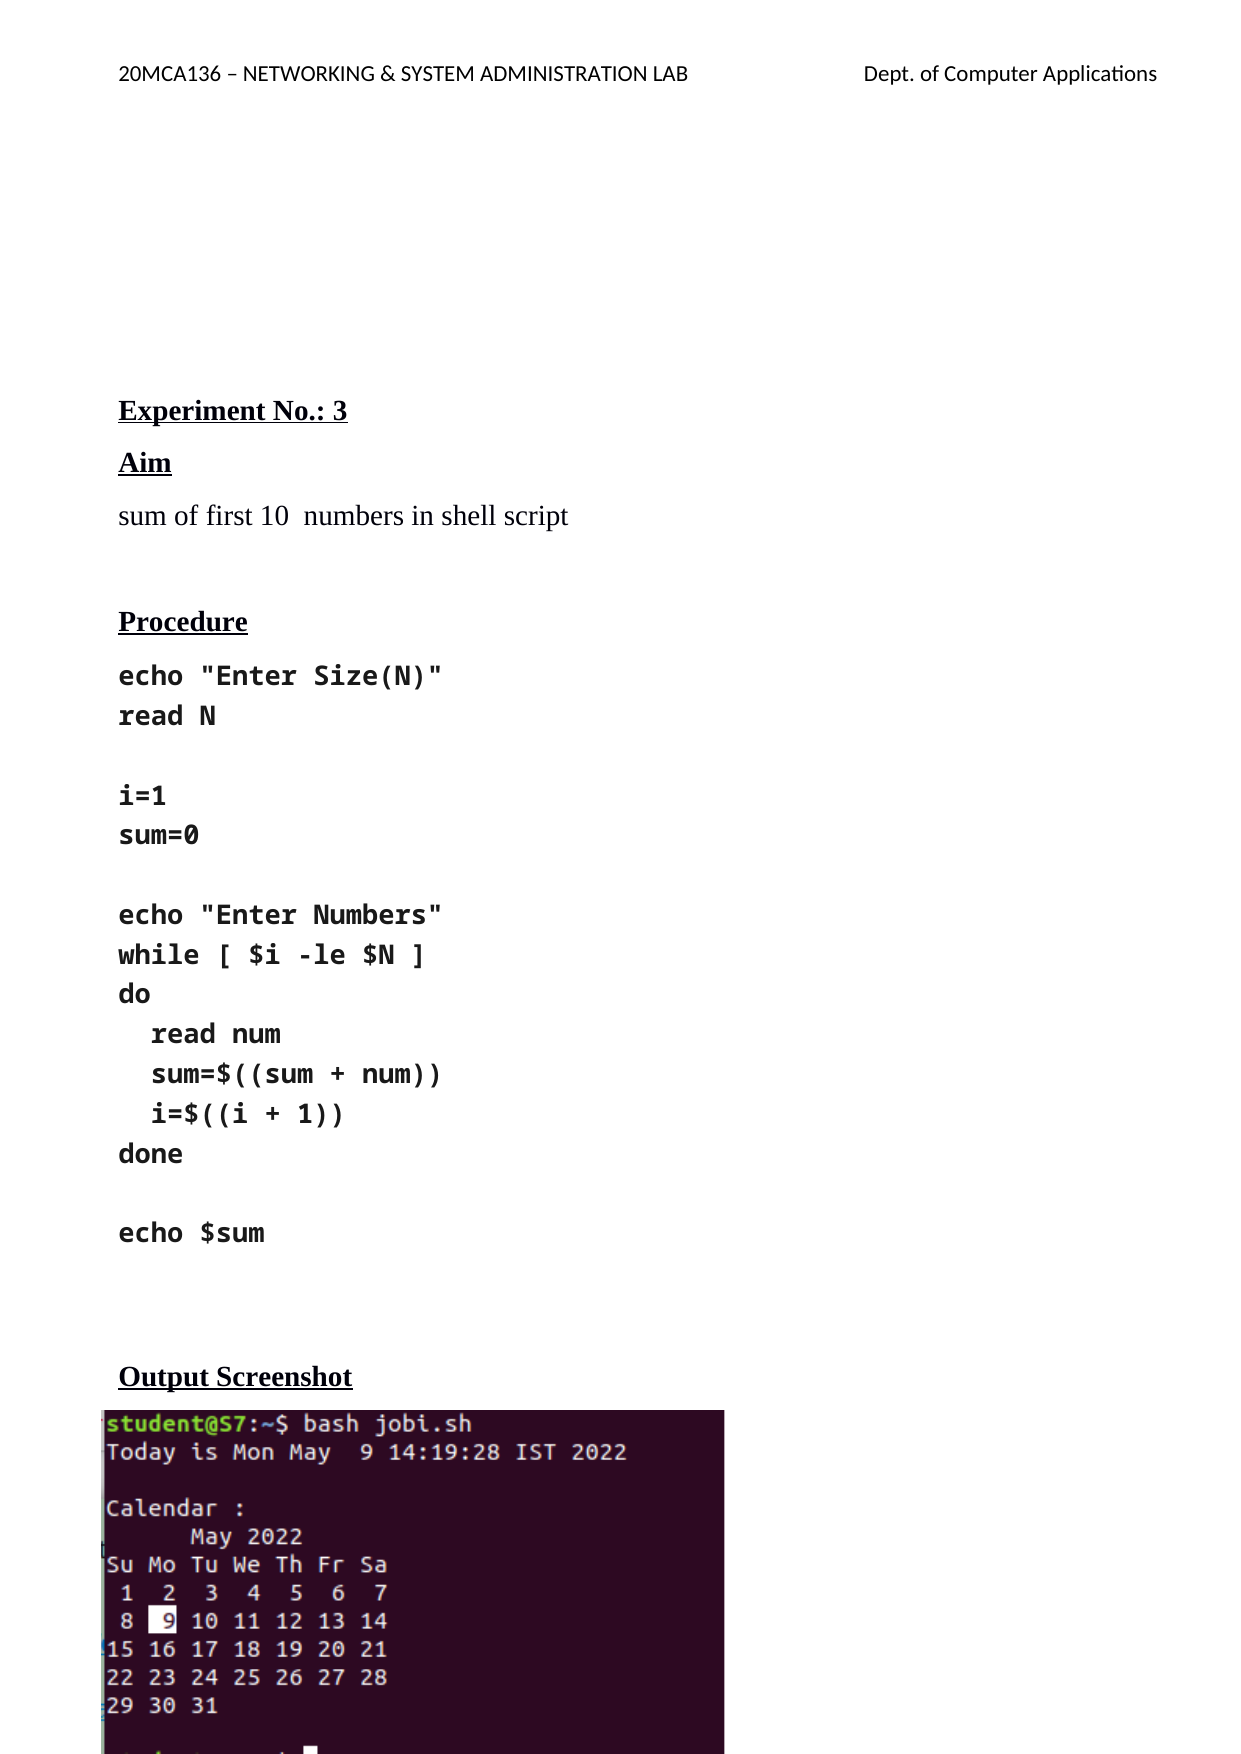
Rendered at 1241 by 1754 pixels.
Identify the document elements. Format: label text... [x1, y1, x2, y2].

text echo "Enter Numbers" [118, 895, 1167, 932]
text Aim [118, 445, 1167, 479]
text sum=0 [118, 816, 1167, 853]
picture [101, 1410, 725, 1754]
text Procedure [118, 604, 1167, 637]
text do [118, 975, 1167, 1012]
text read num [118, 1015, 1167, 1052]
text while [ $i -le $N ] [118, 935, 1167, 972]
text sum of first 10 numbers in shell script [118, 498, 1167, 532]
text Experiment No.: 3 [118, 393, 1167, 426]
text echo $sum [118, 1214, 1167, 1251]
text i=$((i + 1)) [118, 1094, 1167, 1131]
text sum=$((sum + num)) [118, 1054, 1167, 1091]
text Output Screenshot [118, 1359, 1167, 1393]
text i=1 [118, 776, 1167, 813]
text echo "Enter Size(N)" [118, 657, 1167, 693]
text done [118, 1134, 1167, 1171]
text read N [118, 696, 1167, 733]
